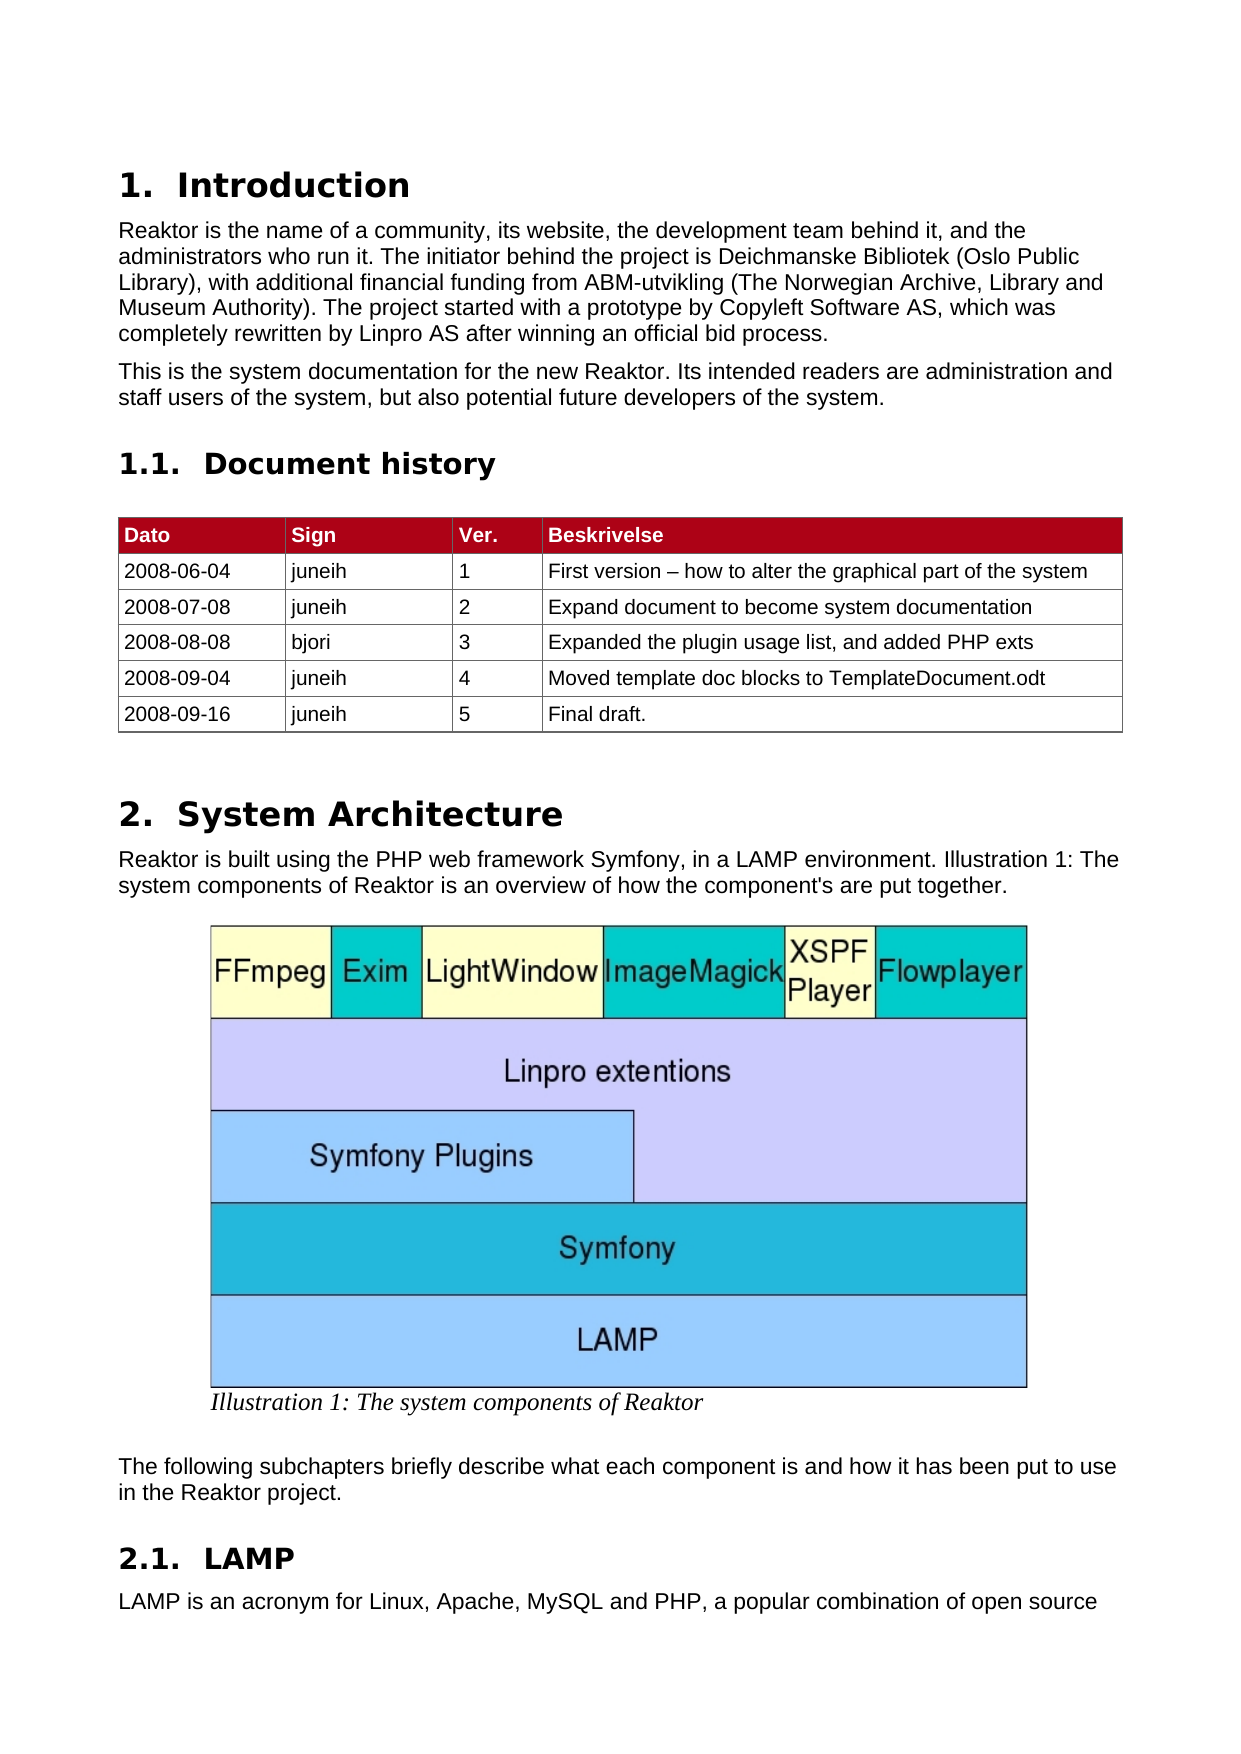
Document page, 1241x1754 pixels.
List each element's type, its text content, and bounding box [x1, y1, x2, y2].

table_cell juneih [286, 661, 452, 696]
table_cell Expand document to become system documentation [543, 590, 1122, 624]
table_cell juneih [286, 554, 452, 588]
table_header Beskrivelse [543, 518, 1122, 553]
table_cell 3 [453, 625, 542, 660]
subtitle Document history [118, 447, 1122, 481]
text The following subchapters briefly describe what each component is and how it has been put to use in the Reaktor project. [118, 1454, 1122, 1505]
table_cell 2008-08-08 [119, 625, 285, 660]
text Reaktor is the name of a community, its website, the development team behind it, and the administrators who run it. The initiator behind the project is Deichmanske Bibliotek (Oslo Public Library), with additional financial funding from ABM-utvikling (The Norwegian Archive, Library and Museum Authority). The project started with a prototype by Copyleft Software AS, which was completely rewritten by Linpro AS after winning an official bid process. [118, 218, 1122, 346]
subtitle LAMP [118, 1542, 1122, 1576]
table_cell juneih [286, 697, 452, 731]
table_cell 2008-09-04 [119, 661, 285, 696]
table_cell Moved template doc blocks to TemplateDocument.odt [543, 661, 1122, 696]
table_header Ver. [453, 518, 542, 553]
subtitle Introduction [118, 166, 1122, 205]
text LAMP is an acronym for Linux, Apache, MySQL and PHP, a popular combination of open source [118, 1589, 1122, 1614]
table_cell Final draft. [543, 697, 1122, 731]
table_cell 4 [453, 661, 542, 696]
text Reaktor is built using the PHP web framework Symfony, in a LAMP environment. Illustration 1: The system components of Reaktor is an overview of how the component's are put together. [118, 847, 1122, 898]
text Illustration 1: The system components of Reaktor [210, 1388, 1029, 1416]
table_cell juneih [286, 590, 452, 624]
table_cell bjori [286, 625, 452, 660]
table_header Dato [119, 518, 285, 553]
subtitle System Architecture [118, 796, 1122, 834]
table_cell 2008-07-08 [119, 590, 285, 624]
table_cell Expanded the plugin usage list, and added PHP exts [543, 625, 1122, 660]
table_cell First version – how to alter the graphical part of the system [543, 554, 1122, 588]
picture [210, 923, 1030, 1388]
table_cell 2008-06-04 [119, 554, 285, 588]
text This is the system documentation for the new Reaktor. Its intended readers are administration and staff users of the system, but also potential future developers of the system. [118, 358, 1122, 410]
table_cell 2 [453, 590, 542, 624]
table_cell 1 [453, 554, 542, 588]
table_cell 5 [453, 697, 542, 731]
table_cell 2008-09-16 [119, 697, 285, 731]
table_header Sign [286, 518, 452, 553]
